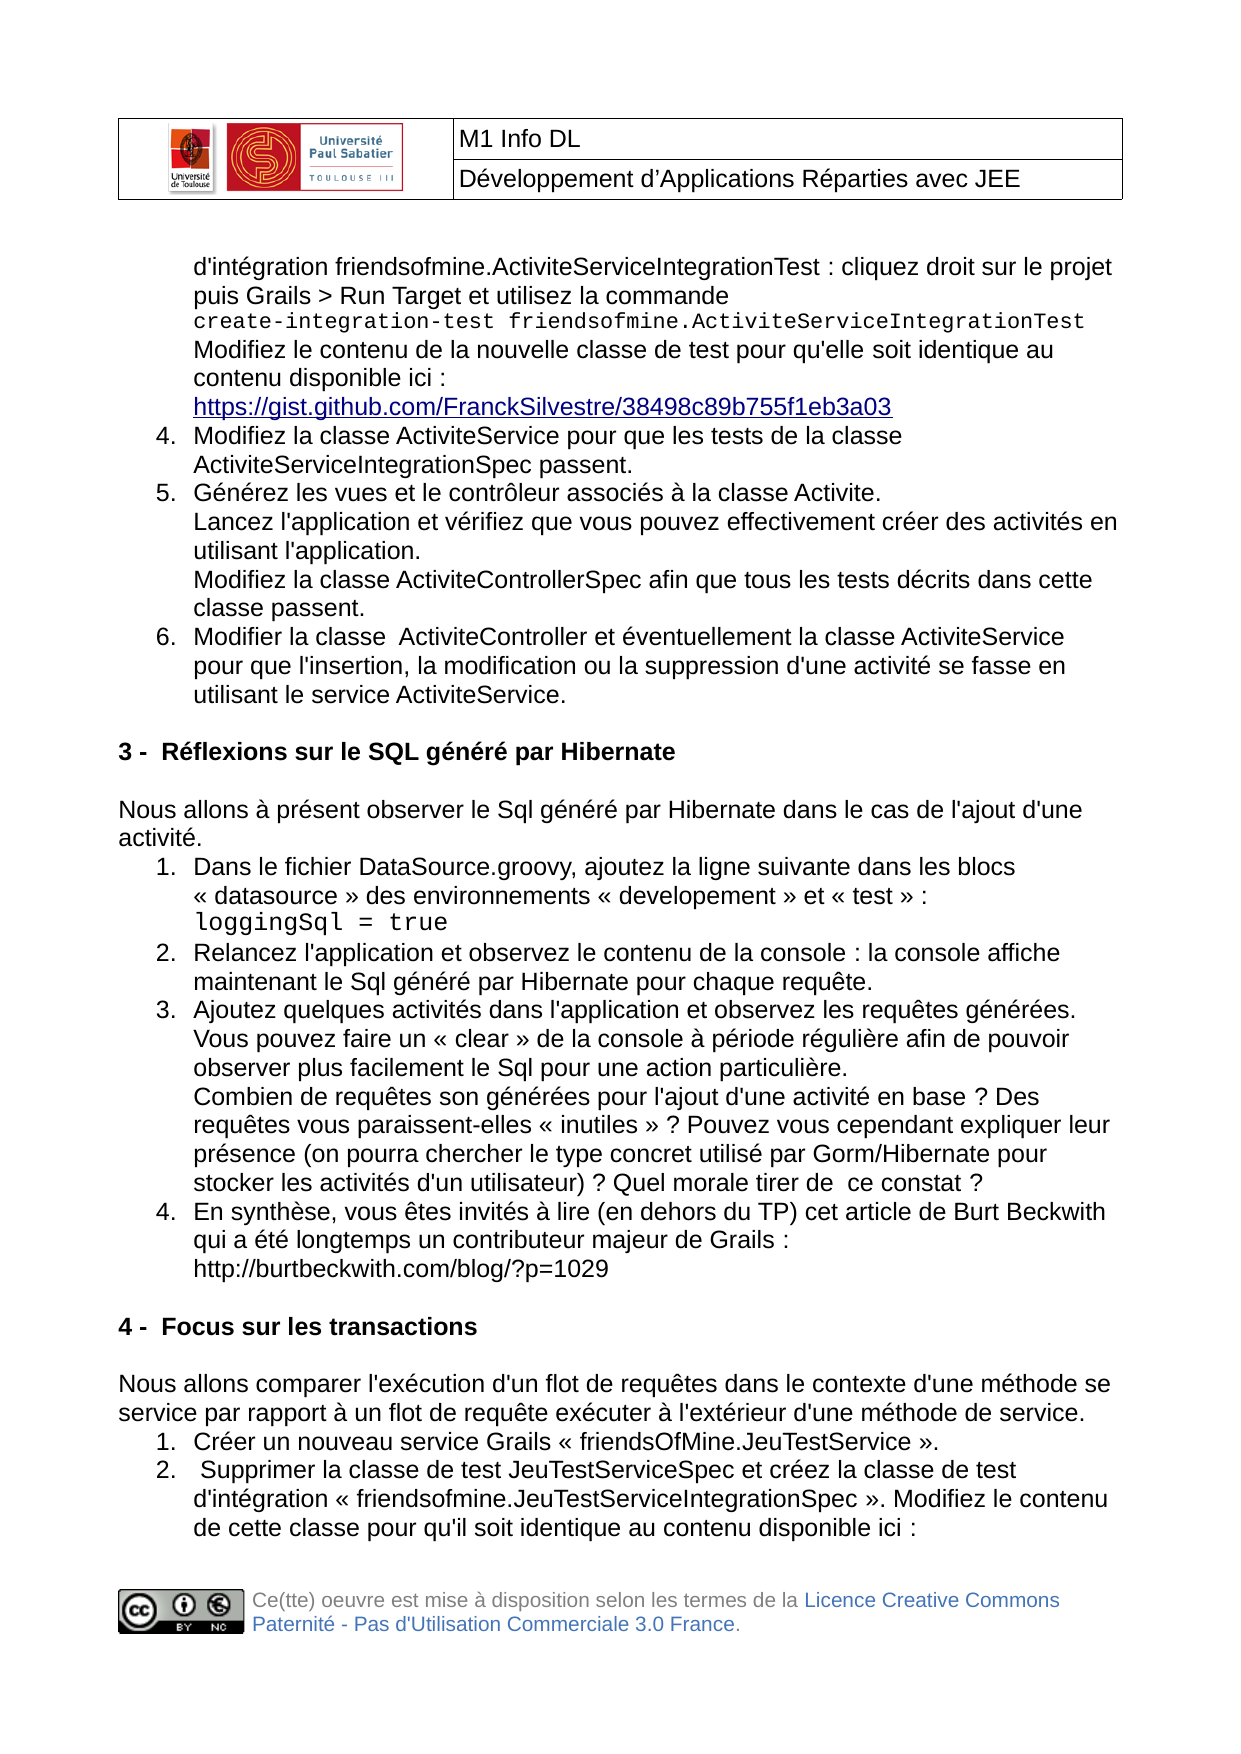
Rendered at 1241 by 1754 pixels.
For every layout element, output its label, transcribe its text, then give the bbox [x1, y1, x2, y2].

picture [118, 1589, 245, 1634]
list http://burtbeckwith.com/blog/?p=1029 [156, 1254, 1122, 1283]
list Modifiez la classe ActiviteService pour que les tests de la classe ActiviteServiceIntegrationSpec passent. [156, 421, 1122, 478]
list Supprimer la classe de test JeuTestServiceSpec et créez la classe de test d'intégration « friendsofmine.JeuTestServiceIntegrationSpec ». Modifiez le contenu de cette classe pour qu'il soit identique au contenu disponible ici : [156, 1455, 1122, 1542]
list Dans le fichier DataSource.groovy, ajoutez la ligne suivante dans les blocs « datasource » des environnements « developement » et « test » : [156, 852, 1122, 909]
list Générez les vues et le contrôleur associés à la classe Activite. Lancez l'application et vérifiez que vous pouvez effectivement créer des activités en utilisant l'application. [156, 478, 1122, 564]
list Ajoutez quelques activités dans l'application et observez les requêtes générées. Vous pouvez faire un « clear » de la console à période régulière afin de pouvoir observer plus facilement le Sql pour une action particulière. Combien de requêtes son générées pour l'ajout d'une activité en base ? Des requêtes vous paraissent-elles « inutiles » ? Pouvez vous cependant expliquer leur présence (on pourra chercher le type concret utilisé par Gorm/Hibernate pour stocker les activités d'un utilisateur) ? Quel morale tirer de ce constat ? [156, 995, 1122, 1197]
list Créer un nouveau service Grails « friendsOfMine.JeuTestService ». [156, 1427, 1122, 1455]
list d'intégration friendsofmine.ActiviteServiceIntegrationTest : cliquez droit sur le projet puis Grails > Run Target et utilisez la commande [156, 252, 1122, 310]
text 4 - Focus sur les transactions [118, 1312, 1122, 1340]
list loggingSql = true [156, 909, 1122, 938]
picture [164, 123, 407, 195]
list Modifiez le contenu de la nouvelle classe de test pour qu'elle soit identique au contenu disponible ici : [156, 334, 1122, 392]
text Nous allons à présent observer le Sql généré par Hibernate dans le cas de l'ajout d'une activité. [118, 794, 1122, 852]
list create-integration-test friendsofmine.ActiviteServiceIntegrationTest [156, 310, 1122, 334]
list Modifier la classe ActiviteController et éventuellement la classe ActiviteService pour que l'insertion, la modification ou la suppression d'une activité se fasse en utilisant le service ActiviteService. [156, 622, 1122, 708]
list https://gist.github.com/FranckSilvestre/38498c89b755f1eb3a03 [156, 392, 1122, 421]
text 3 - Réflexions sur le SQL généré par Hibernate [118, 737, 1122, 766]
text Nous allons comparer l'exécution d'un flot de requêtes dans le contexte d'une méthode se service par rapport à un flot de requête exécuter à l'extérieur d'une méthode de service. [118, 1369, 1122, 1427]
list En synthèse, vous êtes invités à lire (en dehors du TP) cet article de Burt Beckwith qui a été longtemps un contributeur majeur de Grails : [156, 1197, 1122, 1254]
list Modifiez la classe ActiviteControllerSpec afin que tous les tests décrits dans cette classe passent. [156, 564, 1122, 622]
list Relancez l'application et observez le contenu de la console : la console affiche maintenant le Sql généré par Hibernate pour chaque requête. [156, 938, 1122, 995]
